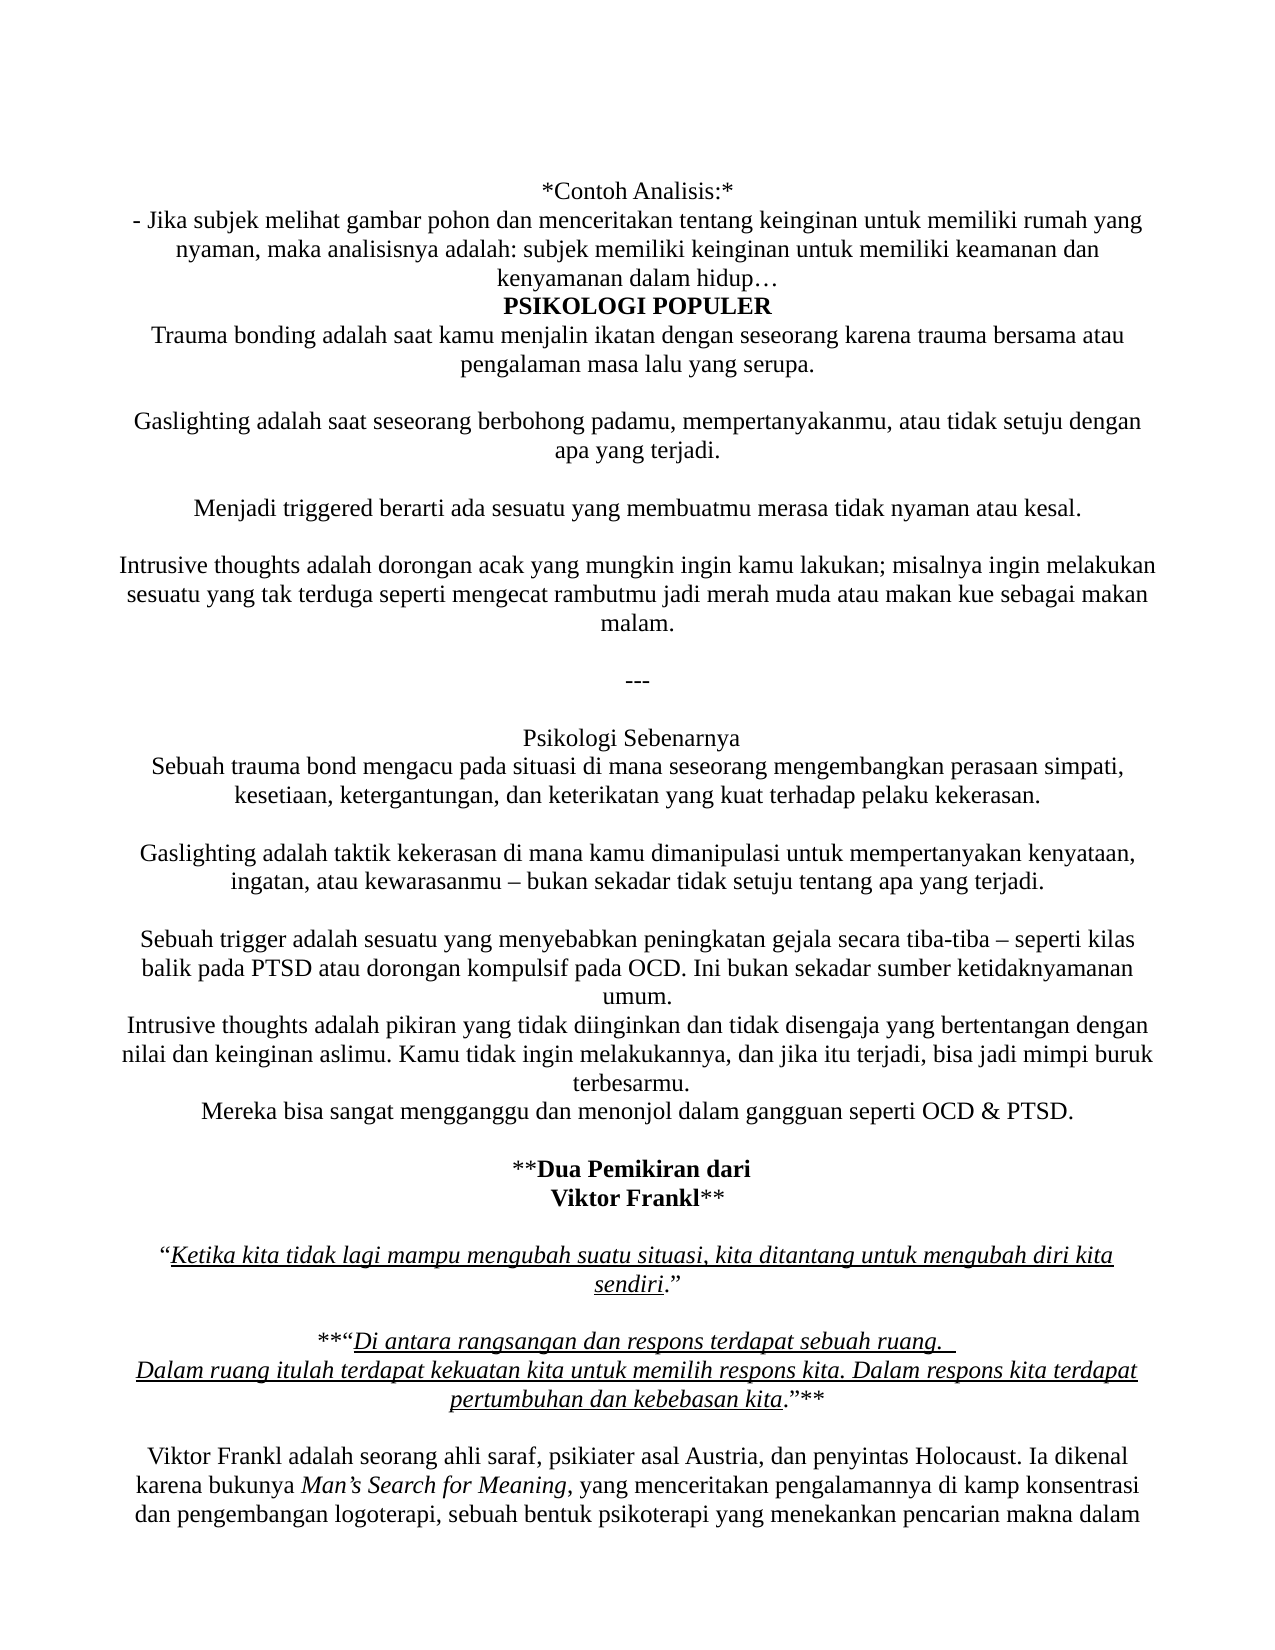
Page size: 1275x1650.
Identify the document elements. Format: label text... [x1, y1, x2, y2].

text **Dua Pemikiran dari Viktor Frankl** “Ketika kita tidak lagi mampu mengubah suatu situasi, kita ditantang untuk mengubah diri kita sendiri.” **“Di antara rangsangan dan respons terdapat sebuah ruang. Dalam ruang itulah terdapat kekuatan kita untuk memilih respons kita. Dalam respons kita terdapat pertumbuhan dan kebebasan kita.”** Viktor Frankl adalah seorang ahli saraf, psikiater asal Austria, dan penyintas Holocaust. Ia dikenal karena bukunya Man’s Search for Meaning, yang menceritakan pengalamannya di kamp konsentrasi dan pengembangan logoterapi, sebuah bentuk psikoterapi yang menekankan pencarian makna dalam [118, 1154, 1157, 1528]
text *Contoh Analisis:* - Jika subjek melihat gambar pohon dan menceritakan tentang keinginan untuk memiliki rumah yang nyaman, maka analisisnya adalah: subjek memiliki keinginan untuk memiliki keamanan dan kenyamanan dalam hidup… [118, 176, 1157, 291]
text PSIKOLOGI POPULER Trauma bonding adalah saat kamu menjalin ikatan dengan seseorang karena trauma bersama atau pengalaman masa lalu yang serupa. Gaslighting adalah saat seseorang berbohong padamu, mempertanyakanmu, atau tidak setuju dengan apa yang terjadi. Menjadi triggered berarti ada sesuatu yang membuatmu merasa tidak nyaman atau kesal. Intrusive thoughts adalah dorongan acak yang mungkin ingin kamu lakukan; misalnya ingin melakukan sesuatu yang tak terduga seperti mengecat rambutmu jadi merah muda atau makan kue sebagai makan malam. --- Psikologi Sebenarnya Sebuah trauma bond mengacu pada situasi di mana seseorang mengembangkan perasaan simpati, kesetiaan, ketergantungan, dan keterikatan yang kuat terhadap pelaku kekerasan. Gaslighting adalah taktik kekerasan di mana kamu dimanipulasi untuk mempertanyakan kenyataan, ingatan, atau kewarasanmu – bukan sekadar tidak setuju tentang apa yang terjadi. Sebuah trigger adalah sesuatu yang menyebabkan peningkatan gejala secara tiba-tiba – seperti kilas balik pada PTSD atau dorongan kompulsif pada OCD. Ini bukan sekadar sumber ketidaknyamanan umum. Intrusive thoughts adalah pikiran yang tidak diinginkan dan tidak disengaja yang bertentangan dengan nilai dan keinginan aslimu. Kamu tidak ingin melakukannya, dan jika itu terjadi, bisa jadi mimpi buruk terbesarmu. Mereka bisa sangat mengganggu dan menonjol dalam gangguan seperti OCD & PTSD. [118, 291, 1157, 1125]
